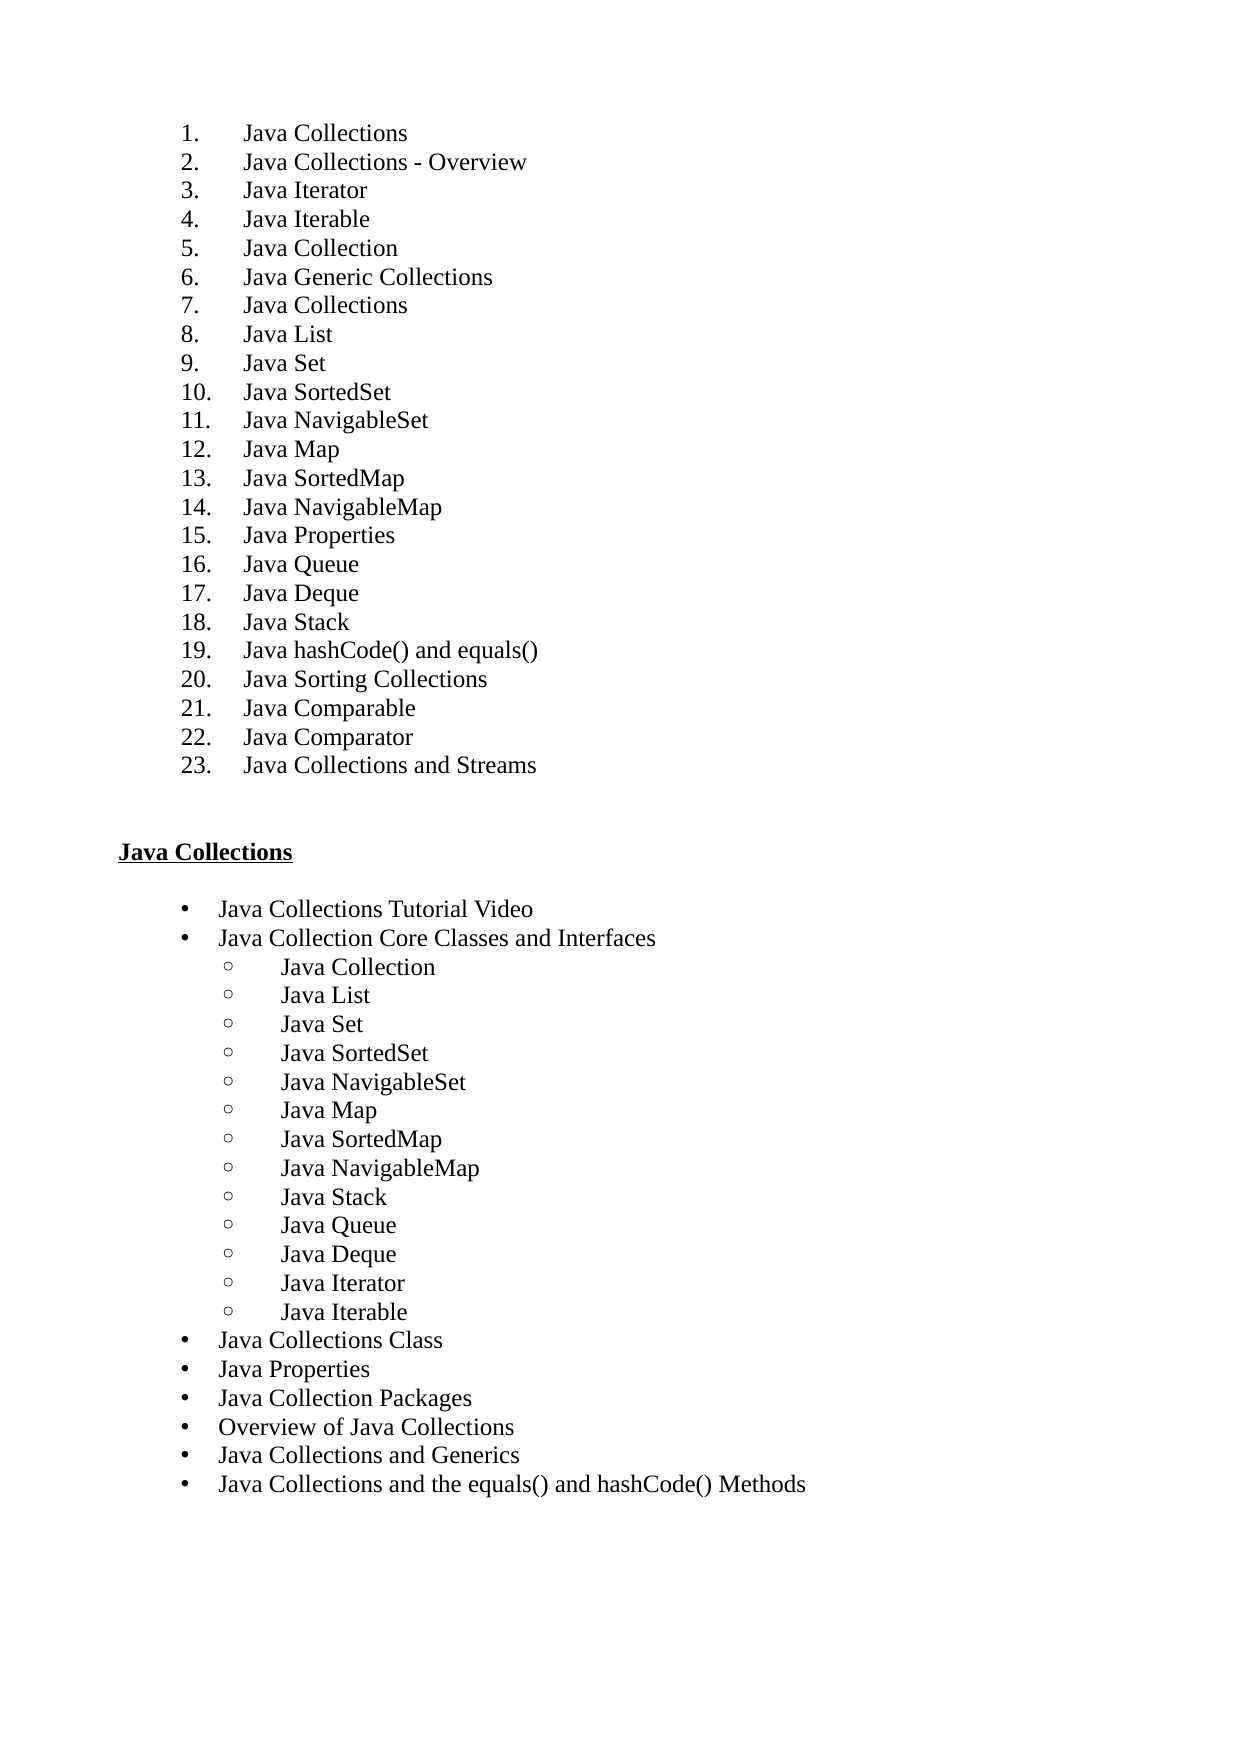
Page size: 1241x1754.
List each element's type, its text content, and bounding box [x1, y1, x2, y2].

text Java Collections [118, 837, 1122, 866]
list Java Comparable [181, 693, 1122, 722]
list Java Set [218, 1009, 1122, 1038]
list Java Iterable [218, 1297, 1122, 1326]
list Java Deque [181, 578, 1122, 607]
list Java Collection Packages [181, 1383, 1122, 1412]
list Java Collections Tutorial Video [181, 894, 1122, 923]
list Java Properties [181, 1354, 1122, 1383]
list Java Collections and Generics [181, 1441, 1122, 1469]
list Java Queue [218, 1211, 1122, 1239]
list Java Stack [181, 607, 1122, 636]
list Java SortedMap [218, 1124, 1122, 1153]
list Java Collections [181, 291, 1122, 319]
list Java Map [181, 434, 1122, 463]
list Java Collections [181, 118, 1122, 147]
list Java Set [181, 348, 1122, 377]
list Java Collection Core Classes and Interfaces [181, 923, 1122, 952]
list Java Comparator [181, 722, 1122, 751]
list Java Collections - Overview [181, 147, 1122, 176]
list Java Queue [181, 549, 1122, 578]
list Java Map [218, 1096, 1122, 1124]
list Java Collections and the equals() and hashCode() Methods [181, 1469, 1122, 1498]
list Overview of Java Collections [181, 1412, 1122, 1441]
list Java Collection [181, 233, 1122, 262]
list Java SortedSet [181, 377, 1122, 406]
list Java Properties [181, 521, 1122, 549]
list Java Sorting Collections [181, 664, 1122, 693]
list Java SortedMap [181, 463, 1122, 492]
list Java Iterable [181, 204, 1122, 233]
list Java List [181, 319, 1122, 348]
list Java Collection [218, 952, 1122, 981]
list Java Iterator [218, 1268, 1122, 1297]
list Java Generic Collections [181, 262, 1122, 291]
list Java Stack [218, 1182, 1122, 1211]
list Java Iterator [181, 176, 1122, 204]
list Java Collections and Streams [181, 751, 1122, 779]
list Java NavigableMap [181, 492, 1122, 521]
list Java NavigableMap [218, 1153, 1122, 1182]
list Java List [218, 981, 1122, 1009]
list Java NavigableSet [218, 1067, 1122, 1096]
list Java SortedSet [218, 1038, 1122, 1067]
list Java Collections Class [181, 1326, 1122, 1354]
list Java NavigableSet [181, 406, 1122, 434]
list Java hashCode() and equals() [181, 636, 1122, 664]
list Java Deque [218, 1239, 1122, 1268]
